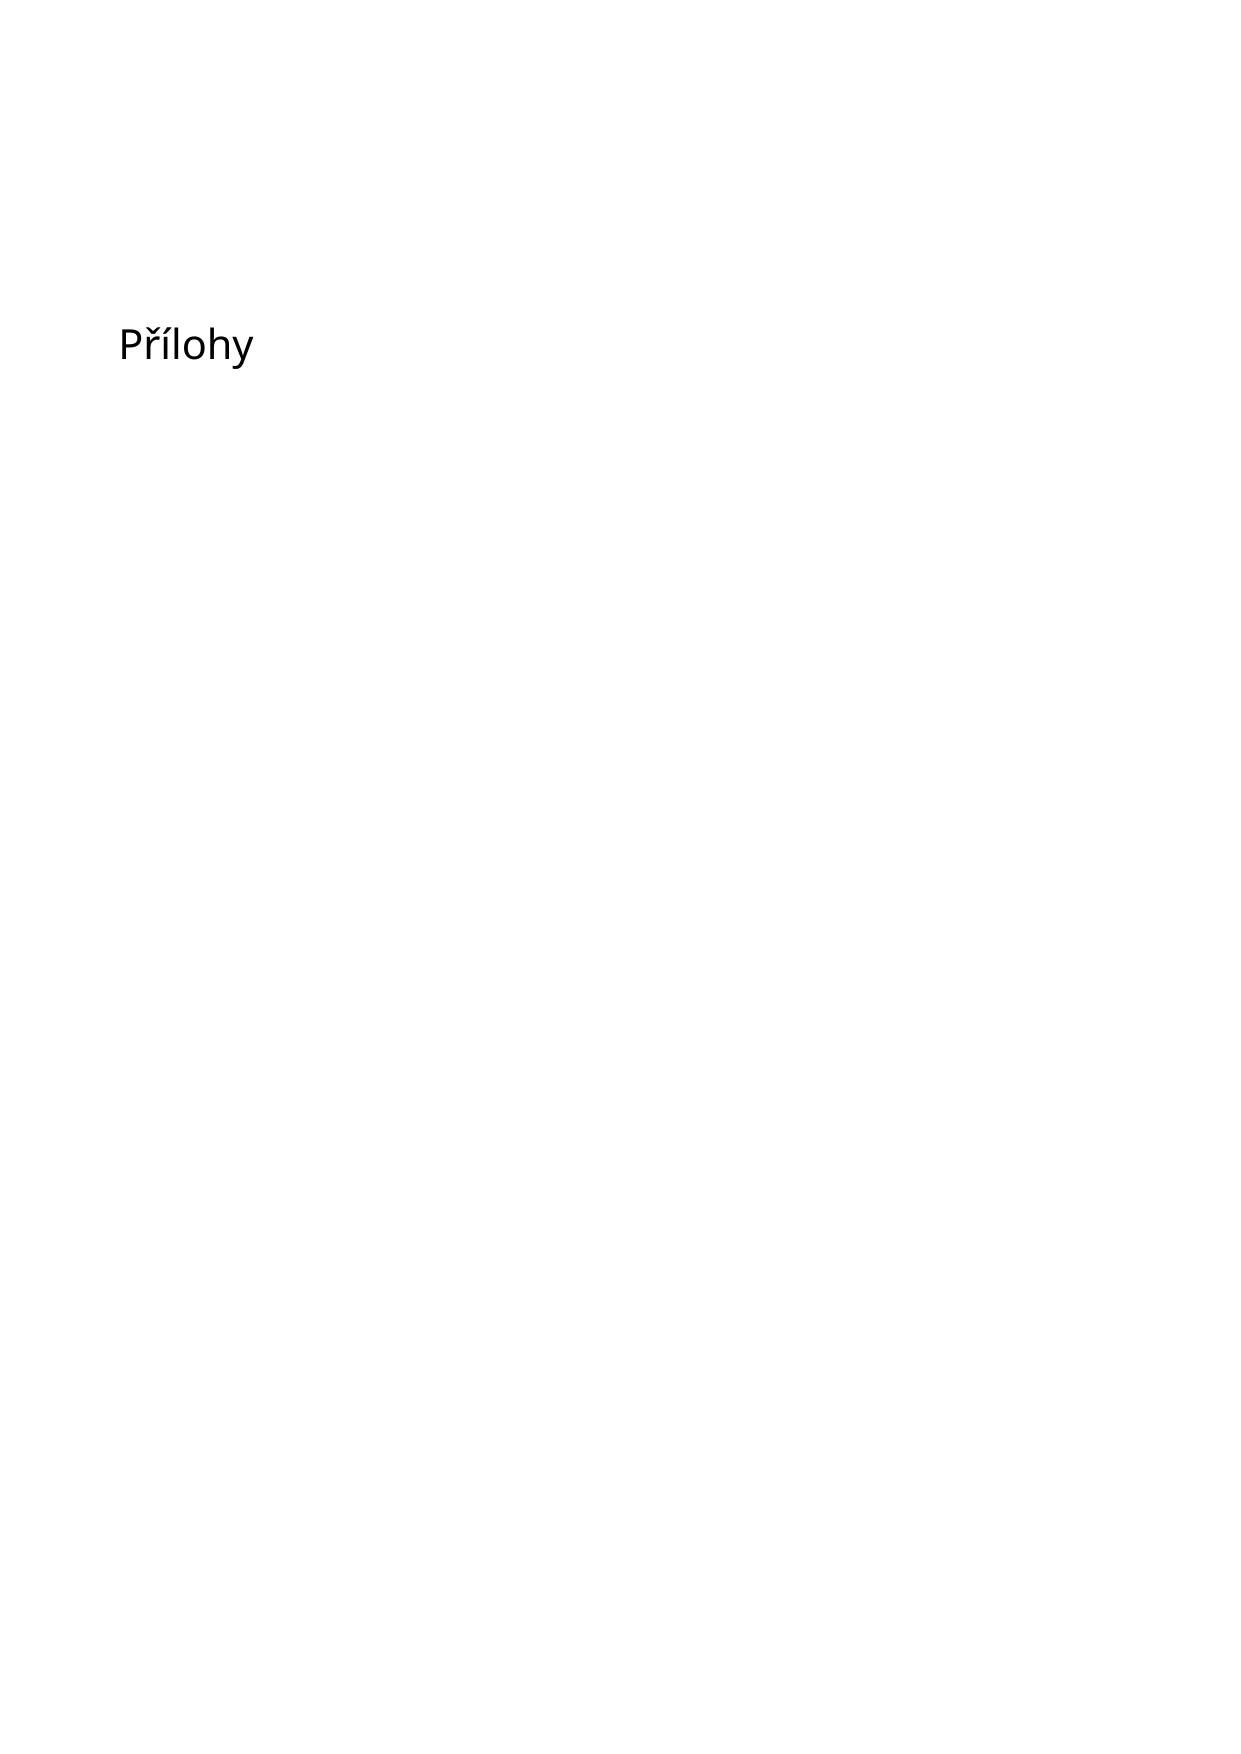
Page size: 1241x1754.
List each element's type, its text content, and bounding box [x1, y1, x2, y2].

subtitle Přílohy [118, 315, 1122, 372]
